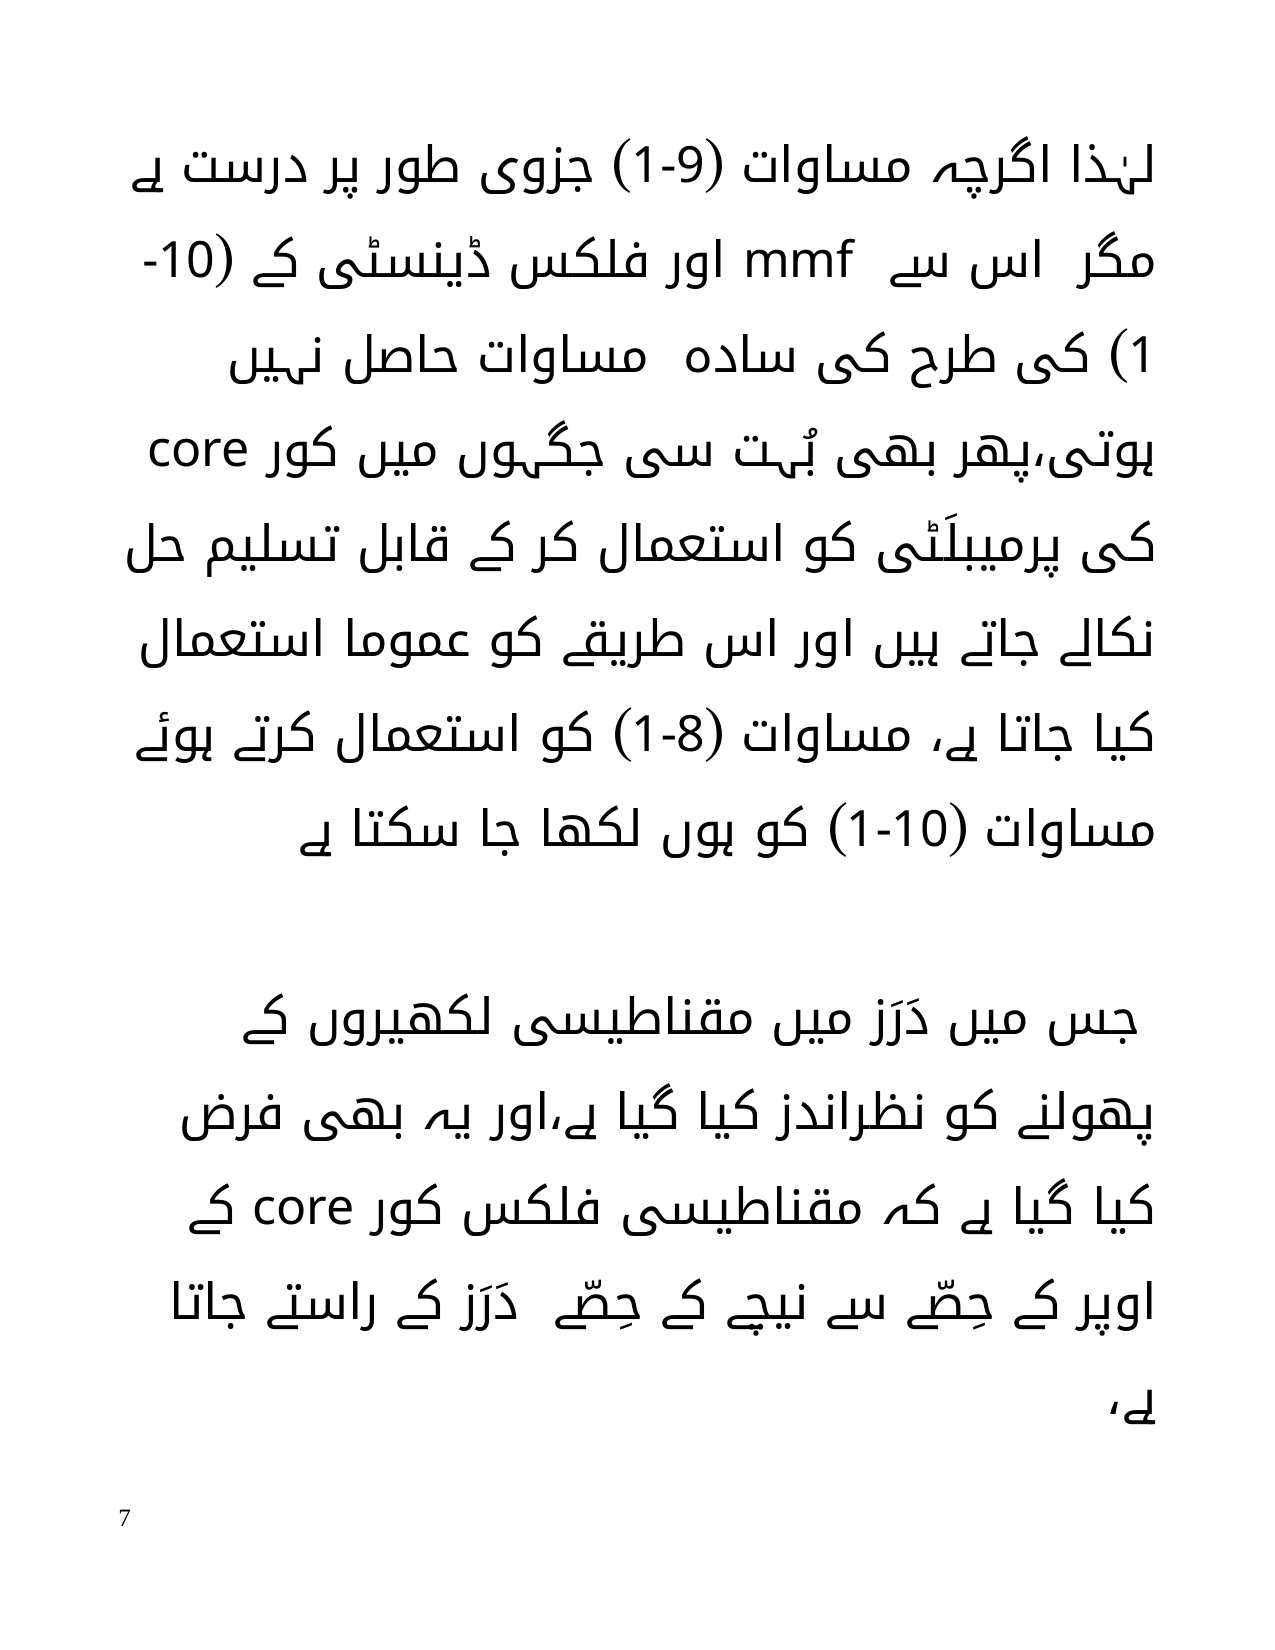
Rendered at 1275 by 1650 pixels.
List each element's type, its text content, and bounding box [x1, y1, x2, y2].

text جس میں دَرَز میں مقناطیسی لکھیروں کے پھولنے کو نظراندز کیا گیا ہے،اور یہ بھی فرض کیا گیا ہے کہ مقناطیسی فلکس کور core کے اوپر کے حِصّے سے نیچے کے حِصّے دَرَز کے راستے جاتا ہے، [118, 970, 1157, 1445]
text عموما Hc کی براہ راست متناسب ہوتی ہی نہیں ،بلکہ کسی ایک Hc کی مقدار کے لیئے مختلف Bc کی مقدار ہو سکتی ہے ( اس کی مزید وضاحت آرٹیکل 3-1 میں کی جاے گی) لہٰذا اگرچہ مساوات (9-1) جزوی طور پر درست ہے مگر اس سے mmf اور فلکس ڈینسٹی کے (10-1) کی طرح کی سادہ مساوات حاصل نہیں ہوتی،پھر بھی بُہت سی جگہوں میں کور core کی پرمیبلَٹی کو استعمال کر کے قابل تسلیم حل نکالے جاتے ہیں اور اس طریقے کو عموما استعمال کیا جاتا ہے، مساوات (8-1) کو استعمال کرتے ہوئے مساوات (10-1) کو ہوں لکھا جا سکتا ہے [118, 118, 1157, 877]
